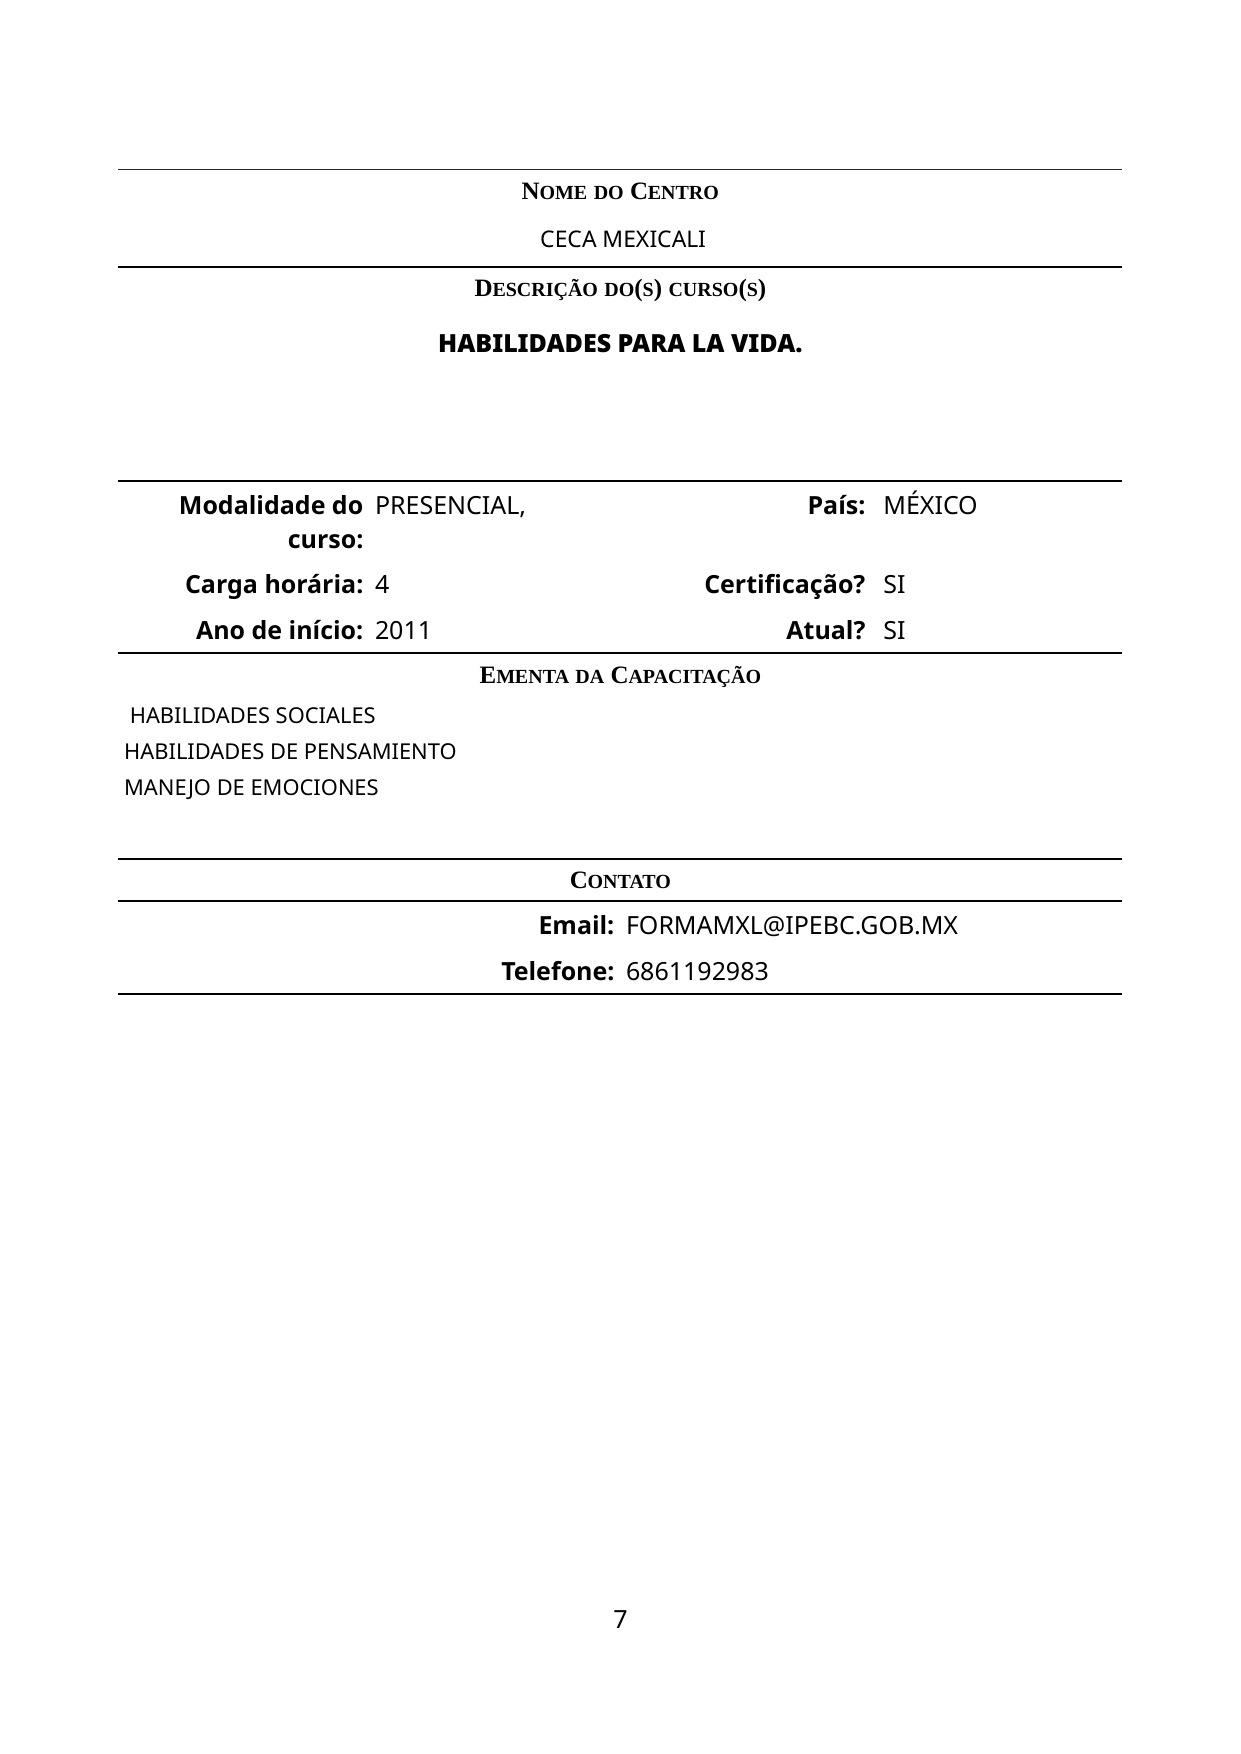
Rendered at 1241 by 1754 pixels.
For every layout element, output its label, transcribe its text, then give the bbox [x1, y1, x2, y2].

table_cell Carga horária: [118, 561, 369, 607]
table_cell PRESENCIAL, [369, 482, 620, 561]
table_cell Modalidade do curso: [118, 482, 369, 561]
table_cell País: [620, 482, 871, 561]
table_cell HABILIDADES SOCIALES HABILIDADES DE PENSAMIENTO MANEJO DE EMOCIONES [118, 695, 1122, 857]
table_cell FORMAMXL@IPEBC.GOB.MX [620, 902, 1122, 947]
table_cell MÉXICO [871, 482, 1122, 561]
table_cell Ano de início: [118, 607, 369, 652]
table_header Nome do Centro [118, 171, 1122, 211]
table_cell Contato [118, 860, 1122, 900]
table_cell Atual? [620, 607, 871, 652]
table_cell Telefone: [118, 948, 620, 993]
table_cell Certificação? [620, 561, 871, 607]
table_cell CECA MEXICALI [118, 211, 1122, 266]
table_cell Descrição do(s) curso(s) [118, 268, 1122, 308]
table_cell SI [871, 561, 1122, 607]
table_cell Email: [118, 902, 620, 947]
table_cell 6861192983 [620, 948, 1122, 993]
table_cell 4 [369, 561, 620, 607]
table_cell Ementa da Capacitação [118, 654, 1122, 694]
table_cell HABILIDADES PARA LA VIDA. [118, 308, 1122, 479]
table_cell 2011 [369, 607, 620, 652]
table_cell SI [871, 607, 1122, 652]
